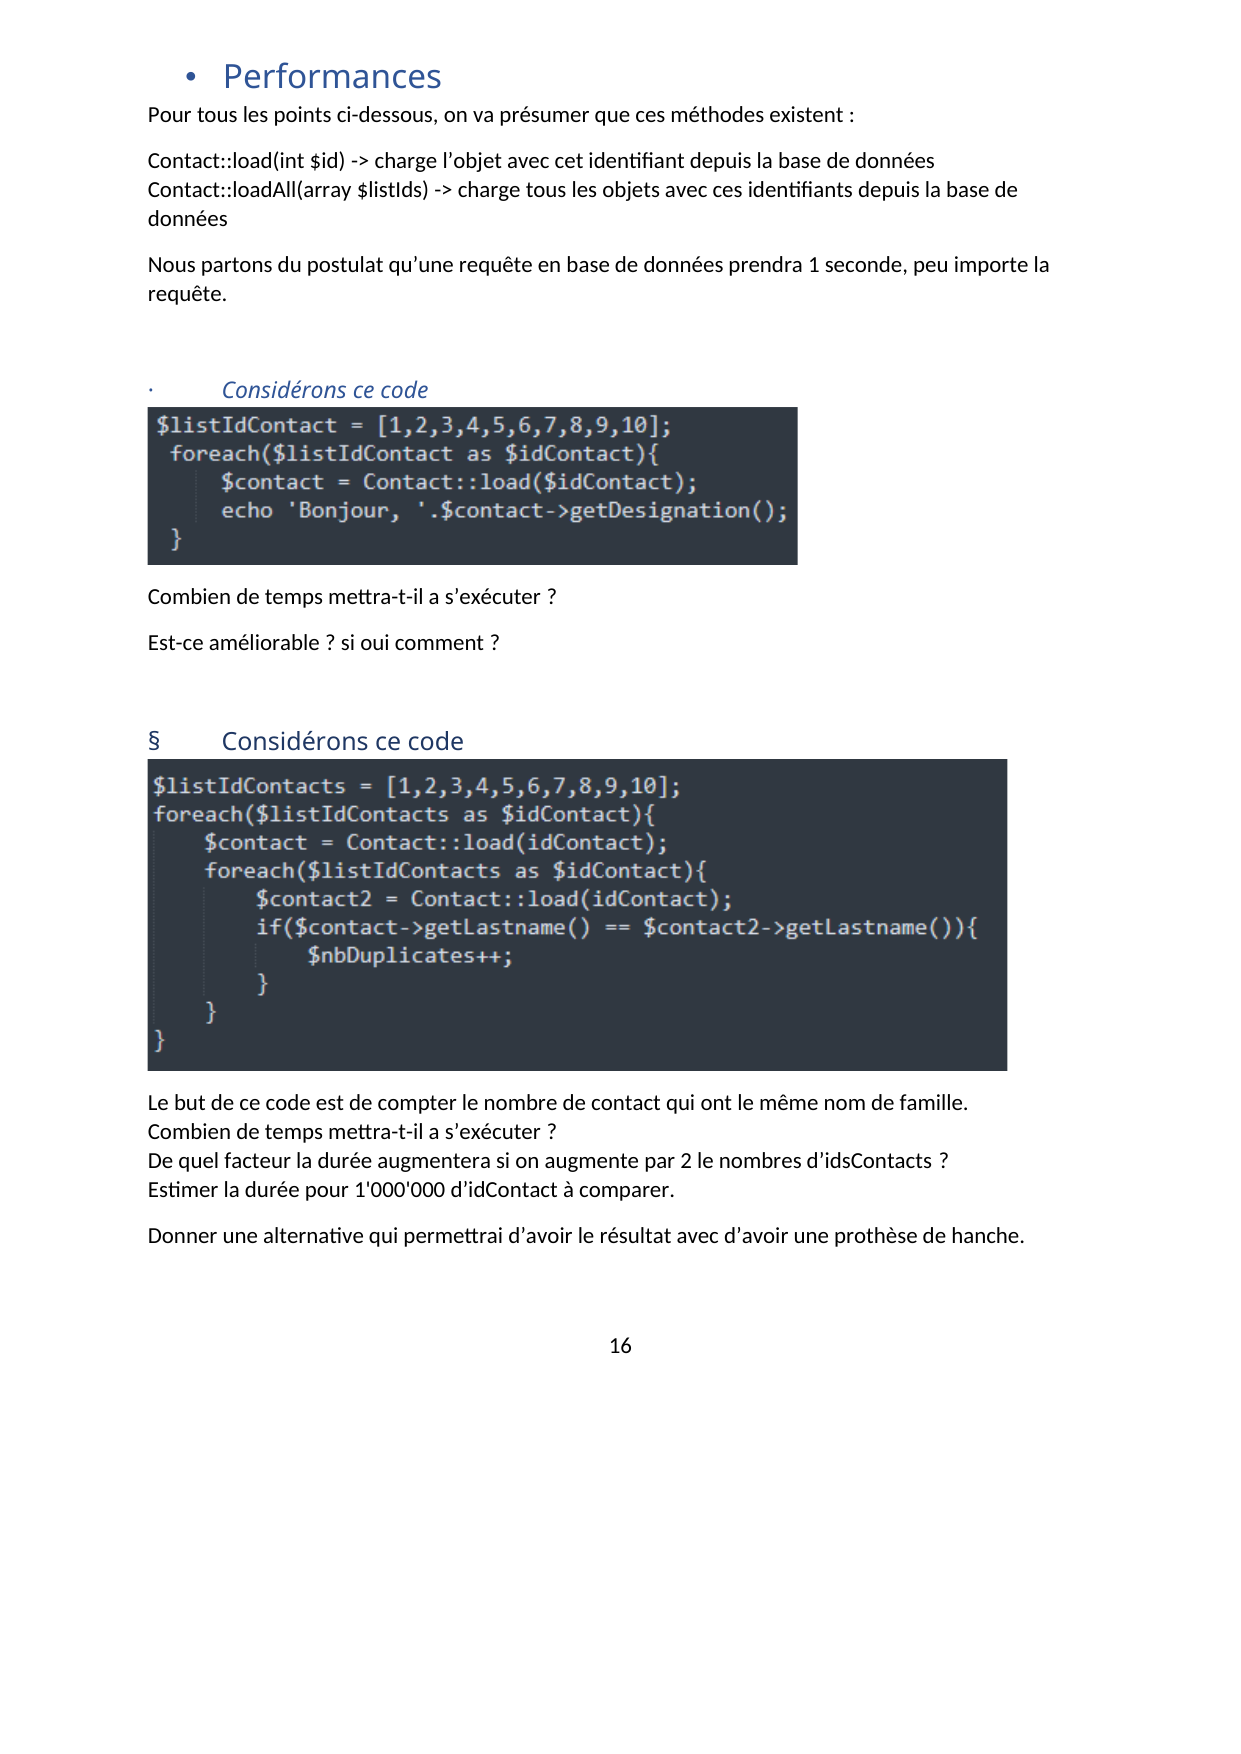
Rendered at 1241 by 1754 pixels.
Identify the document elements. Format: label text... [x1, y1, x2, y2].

text Est-ce améliorable ? si oui comment ? [148, 628, 1093, 656]
text Le but de ce code est de compter le nombre de contact qui ont le même nom de famille. Combien de temps mettra-t-il a s’exécuter ? De quel facteur la durée augmentera si on augmente par 2 le nombres d’idsContacts ? Estimer la durée pour 1'000'000 d’idContact à comparer. [148, 1088, 1093, 1203]
text Contact::load(int $id) -> charge l’objet avec cet identifiant depuis la base de données Contact::loadAll(array $listIds) -> charge tous les objets avec ces identifiants depuis la base de données [148, 146, 1093, 232]
list Considérons ce code [148, 724, 1093, 758]
picture [147, 407, 798, 565]
list Performances [185, 53, 1093, 98]
text Donner une alternative qui permettrai d’avoir le résultat avec d’avoir une prothèse de hanche. [148, 1221, 1093, 1249]
text Nous partons du postulat qu’une requête en base de données prendra 1 seconde, peu importe la requête. [148, 250, 1093, 307]
picture [147, 759, 1008, 1071]
list Considérons ce code [148, 374, 1093, 406]
text Combien de temps mettra-t-il a s’exécuter ? [148, 582, 1093, 611]
text Pour tous les points ci-dessous, on va présumer que ces méthodes existent : [148, 100, 1093, 128]
